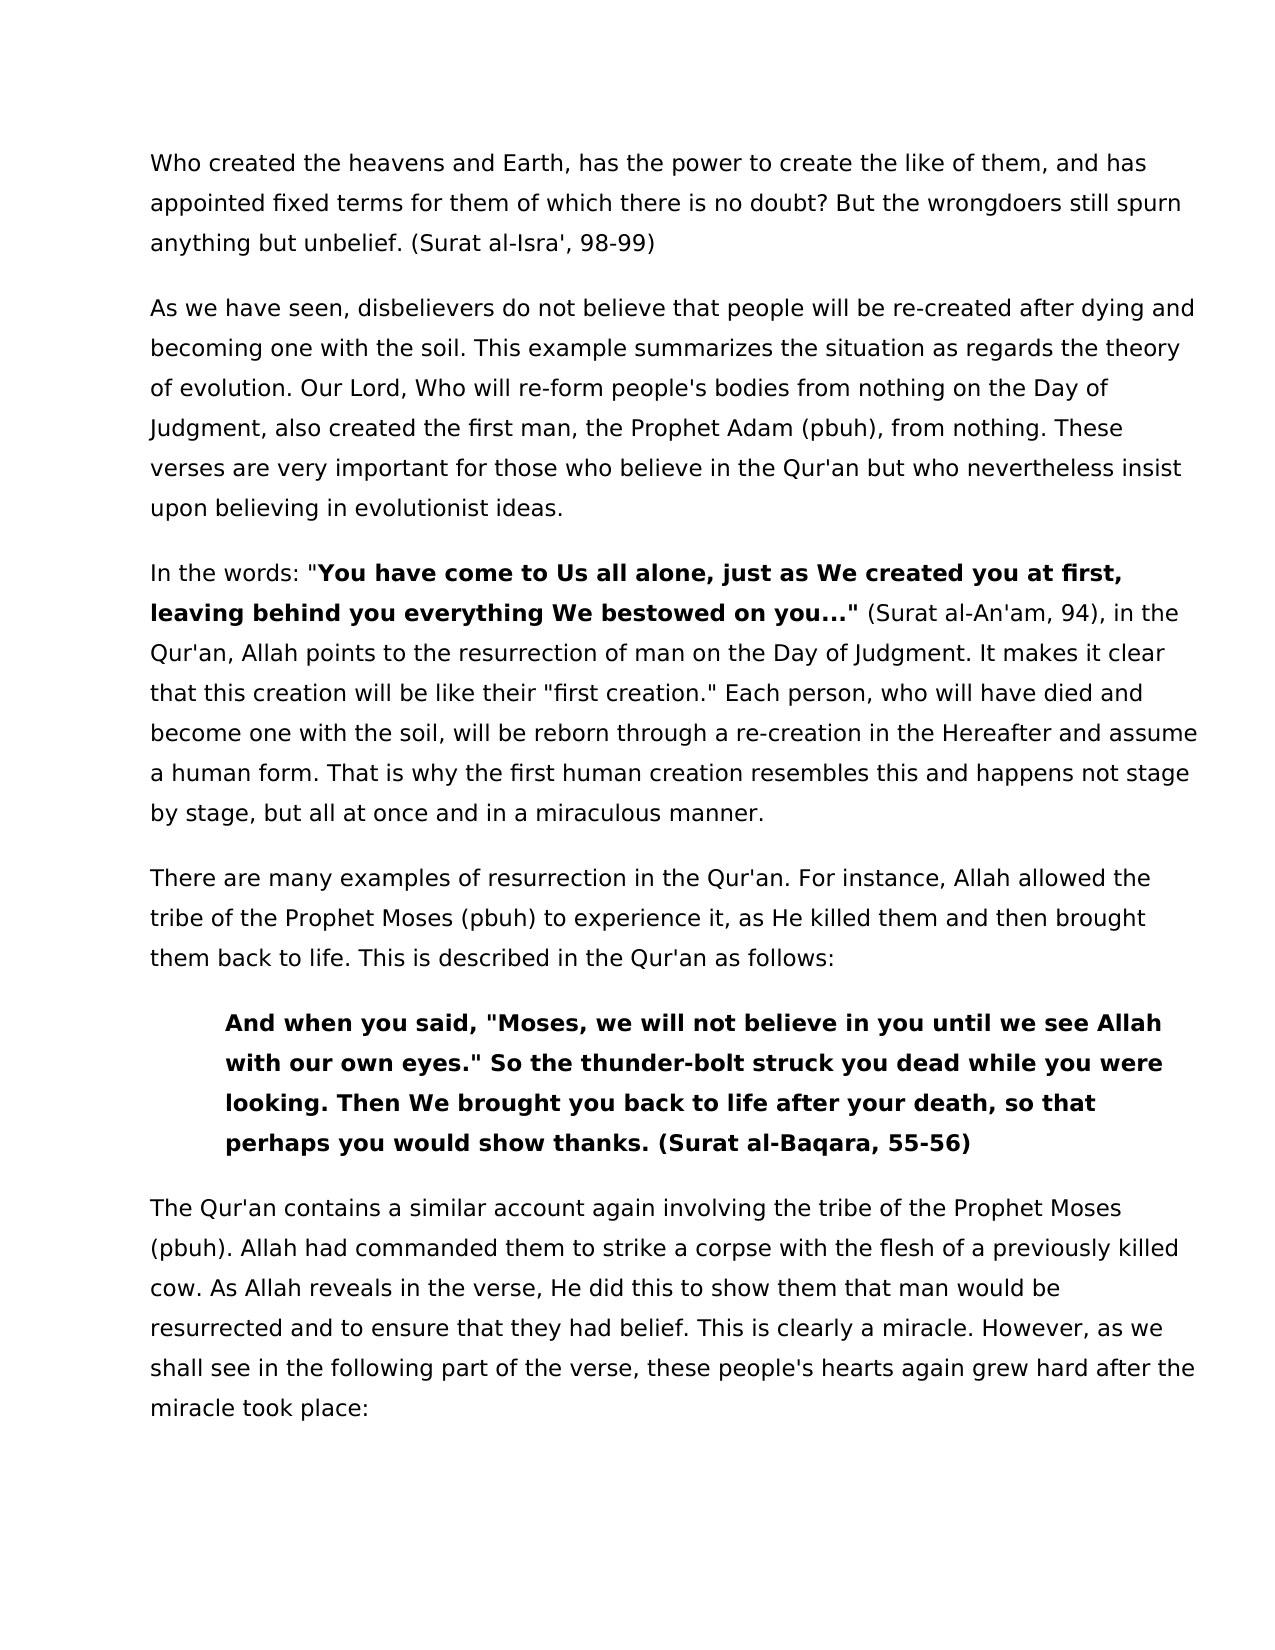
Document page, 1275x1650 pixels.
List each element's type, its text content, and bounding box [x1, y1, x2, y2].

text Who created the heavens and Earth, has the power to create the like of them, and has appointed fixed terms for them of which there is no doubt? But the wrongdoers still spurn anything but unbelief. (Surat al-Isra', 98-99) [150, 150, 1200, 257]
text The Qur'an contains a similar account again involving the tribe of the Prophet Moses (pbuh). Allah had commanded them to strike a corpse with the flesh of a previously killed cow. As Allah reveals in the verse, He did this to show them that man would be resurrected and to ensure that they had belief. This is clearly a miracle. However, as we shall see in the following part of the verse, these people's hearts again grew hard after the miracle took place: [150, 1195, 1200, 1422]
text In the words: "You have come to Us all alone, just as We created you at first, leaving behind you everything We bestowed on you..." (Surat al-An'am, 94), in the Qur'an, Allah points to the resurrection of man on the Day of Judgment. It makes it clear that this creation will be like their "first creation." Each person, who will have died and become one with the soil, will be reborn through a re-creation in the Hereafter and assume a human form. That is why the first human creation resembles this and happens not stage by stage, but all at once and in a miraculous manner. [150, 560, 1200, 827]
text As we have seen, disbelievers do not believe that people will be re-created after dying and becoming one with the soil. This example summarizes the situation as regards the theory of evolution. Our Lord, Who will re-form people's bodies from nothing on the Day of Judgment, also created the first man, the Prophet Adam (pbuh), from nothing. These verses are very important for those who believe in the Qur'an but who nevertheless insist upon believing in evolutionist ideas. [150, 295, 1200, 522]
text There are many examples of resurrection in the Qur'an. For instance, Allah allowed the tribe of the Prophet Moses (pbuh) to experience it, as He killed them and then brought them back to life. This is described in the Qur'an as follows: [150, 865, 1200, 972]
text And when you said, "Moses, we will not believe in you until we see Allah with our own eyes." So the thunder-bolt struck you dead while you were looking. Then We brought you back to life after your death, so that perhaps you would show thanks. (Surat al-Baqara, 55-56) [225, 1010, 1200, 1157]
